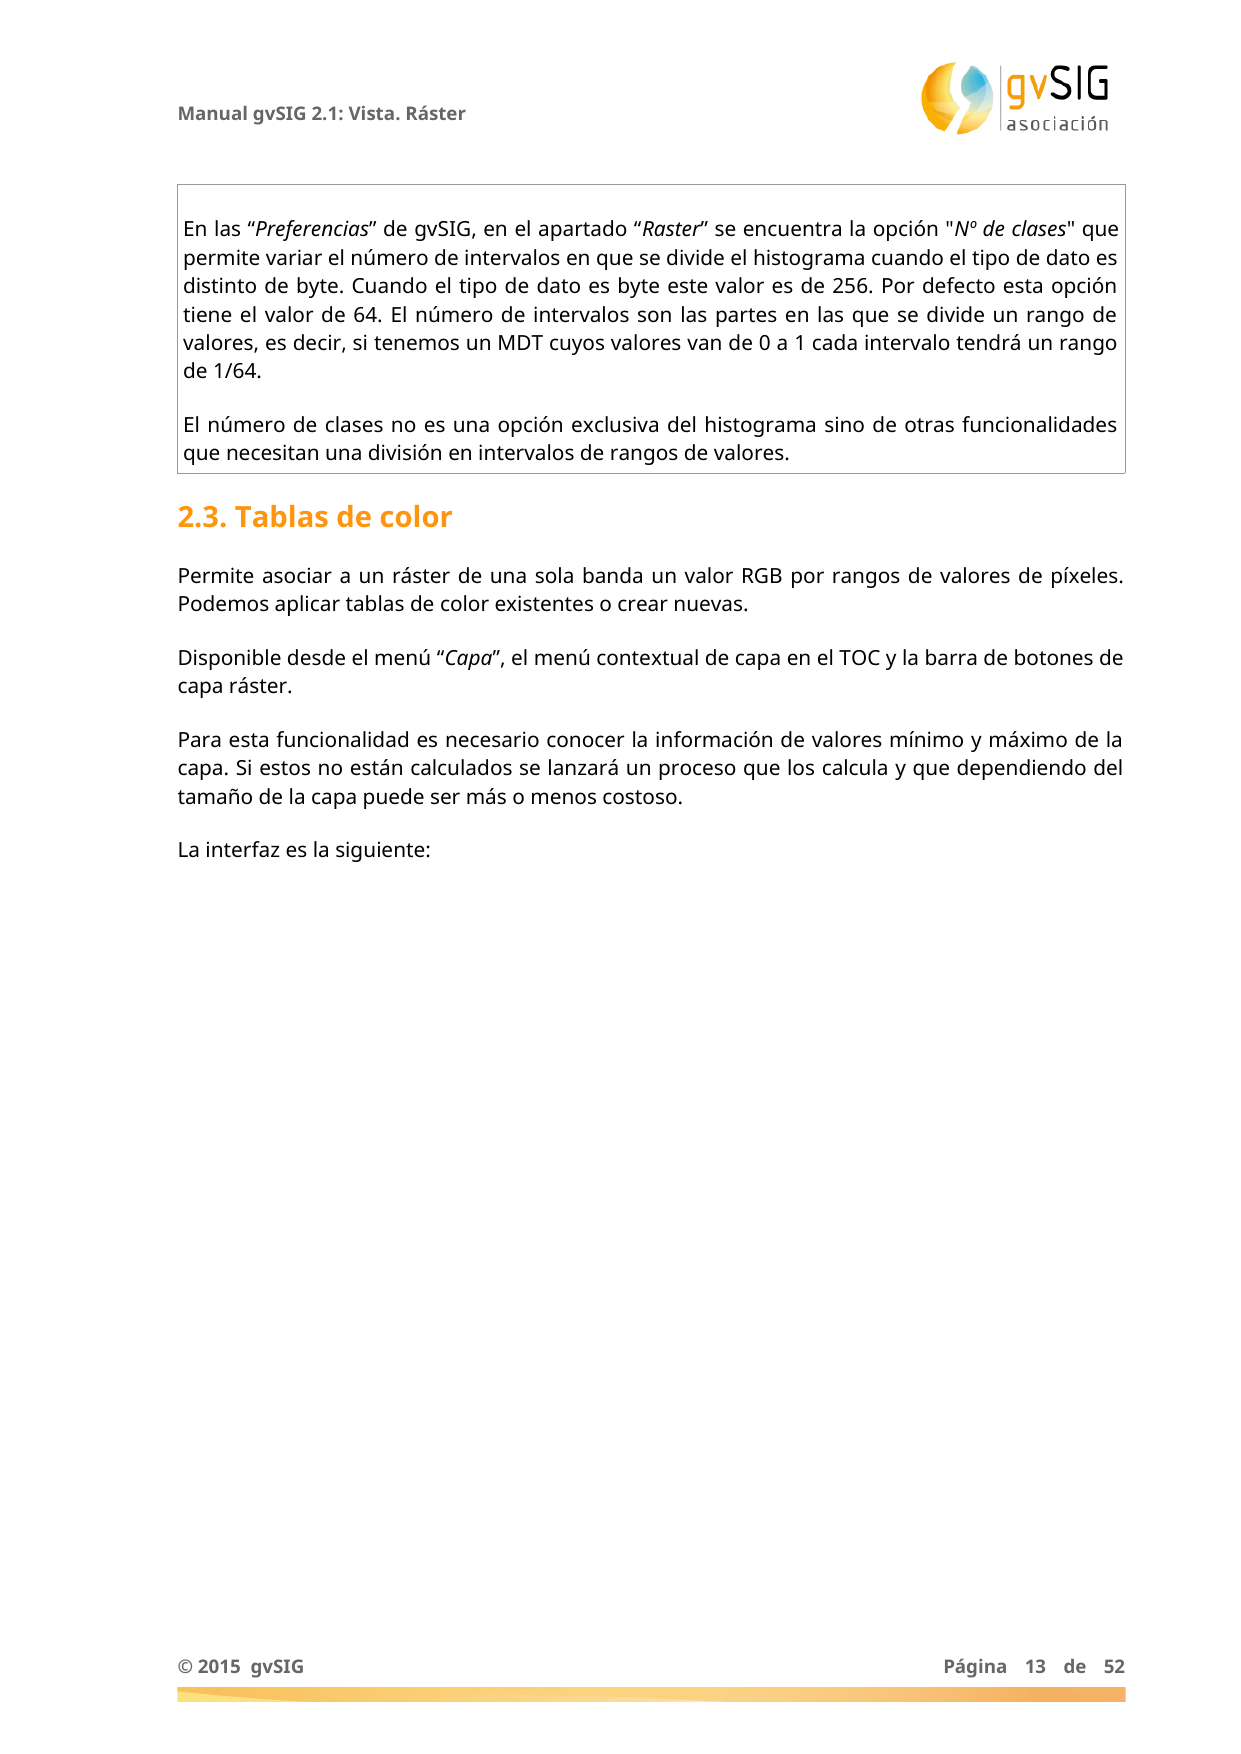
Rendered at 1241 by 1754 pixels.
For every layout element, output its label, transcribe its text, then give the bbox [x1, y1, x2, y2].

table_header En las “Preferencias” de gvSIG, en el apartado “Raster” se encuentra la opción "Nº de clases" que permite variar el número de intervalos en que se divide el histograma cuando el tipo de dato es distinto de byte. Cuando el tipo de dato es byte este valor es de 256. Por defecto esta opción tiene el valor de 64. El número de intervalos son las partes en las que se divide un rango de valores, es decir, si tenemos un MDT cuyos valores van de 0 a 1 cada intervalo tendrá un rango de 1/64. El número de clases no es una opción exclusiva del histograma sino de otras funcionalidades que necesitan una división en intervalos de rangos de valores. [178, 185, 1125, 473]
text Disponible desde el menú “Capa”, el menú contextual de capa en el TOC y la barra de botones de capa ráster. [177, 643, 1125, 700]
text Permite asociar a un ráster de una sola banda un valor RGB por rangos de valores de píxeles. Podemos aplicar tablas de color existentes o crear nuevas. [177, 561, 1125, 618]
picture [177, 1687, 1126, 1702]
text Para esta funcionalidad es necesario conocer la información de valores mínimo y máximo de la capa. Si estos no están calculados se lanzará un proceso que los calcula y que dependiendo del tamaño de la capa puede ser más o menos costoso. [177, 725, 1125, 810]
picture [902, 47, 1122, 148]
text La interfaz es la siguiente: [177, 835, 1125, 864]
subtitle 2.3. Tablas de color [177, 496, 1125, 536]
